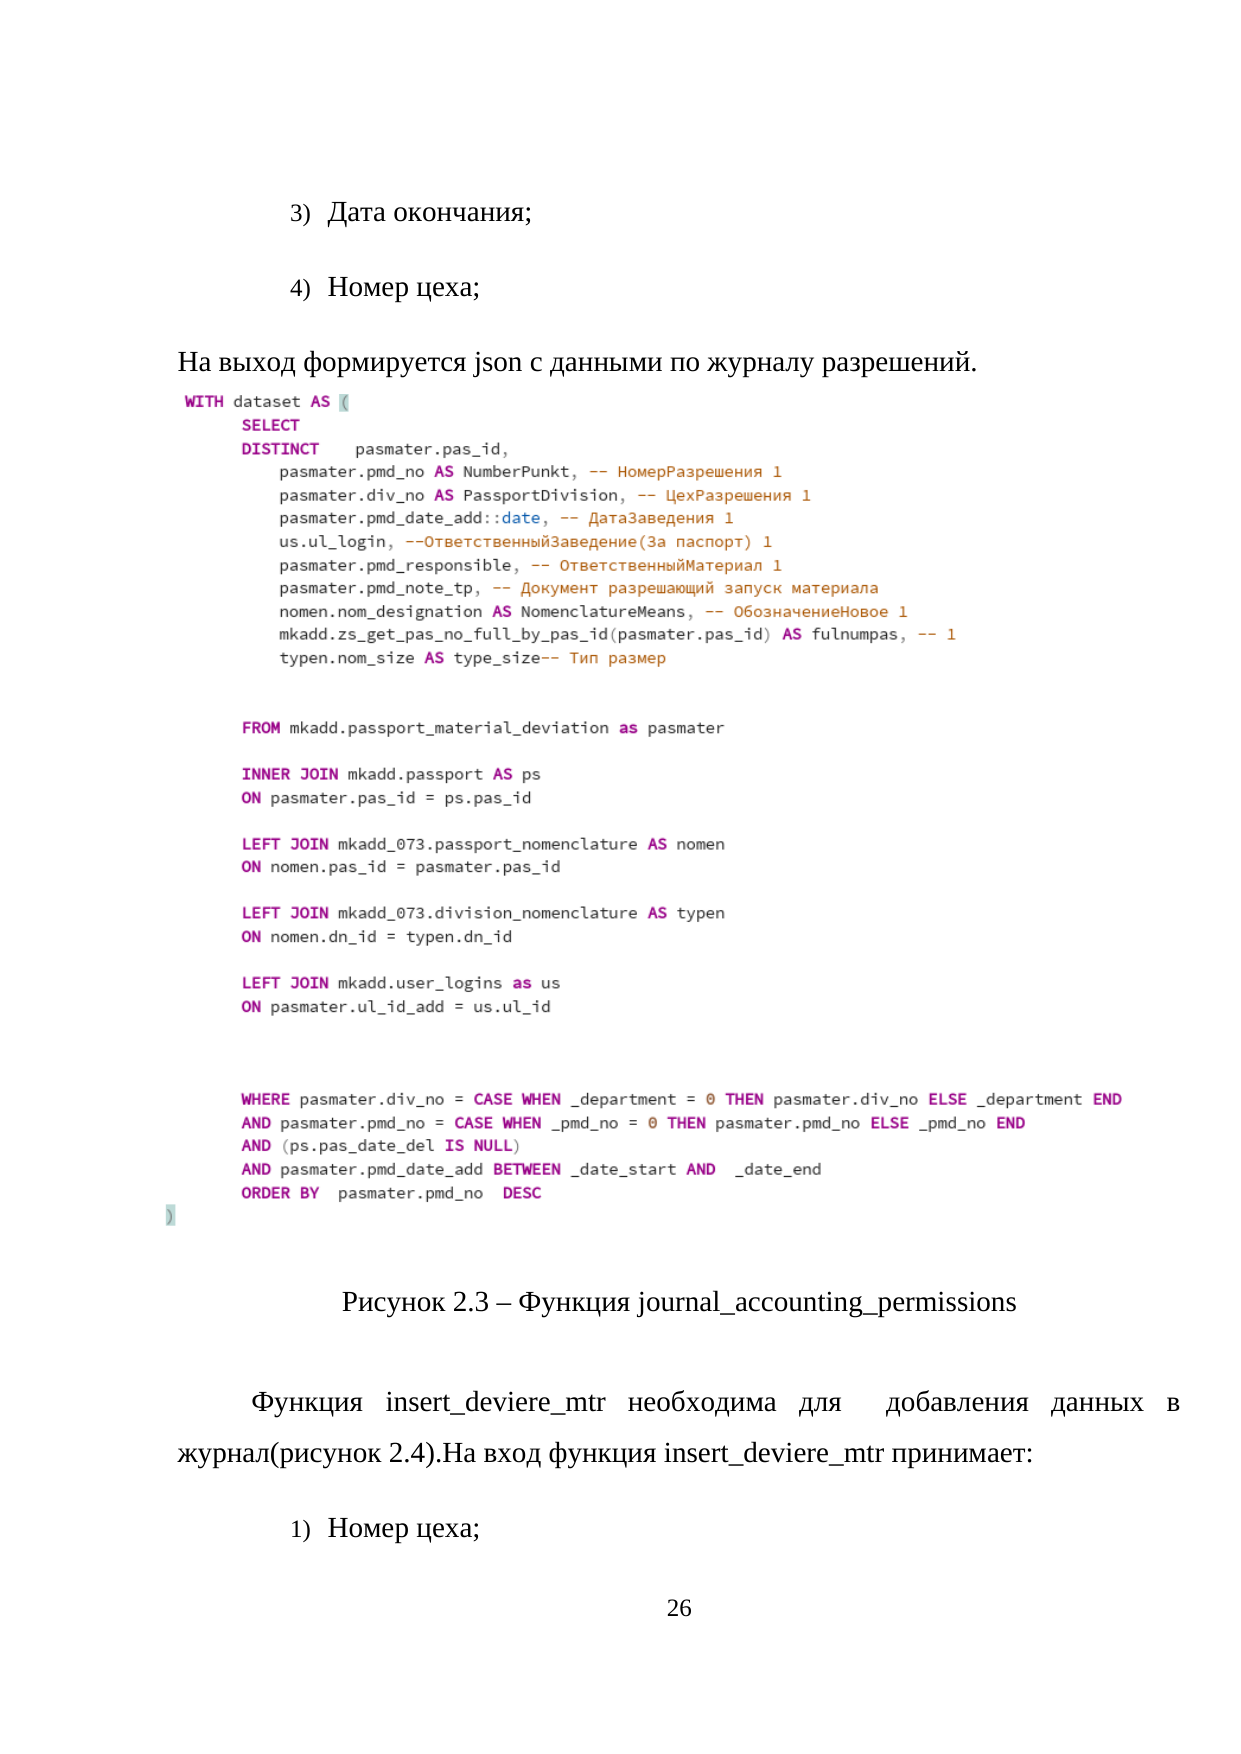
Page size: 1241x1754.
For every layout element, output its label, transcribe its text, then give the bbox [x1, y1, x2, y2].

text Рисунок 2.3 – Функция journal_accounting_permissions [177, 1284, 1181, 1318]
list Номер цеха; [290, 269, 1181, 303]
text Функция insert_deviere_mtr необходима для добавления данных в журнал(рисунок 2.4).На вход функция insert_deviere_mtr принимает: [177, 1384, 1181, 1468]
text На выход формируется json с данными по журналу разрешений. [177, 344, 1181, 378]
list Номер цеха; [290, 1510, 1181, 1544]
picture [147, 394, 1211, 1227]
list Дата окончания; [290, 194, 1181, 227]
